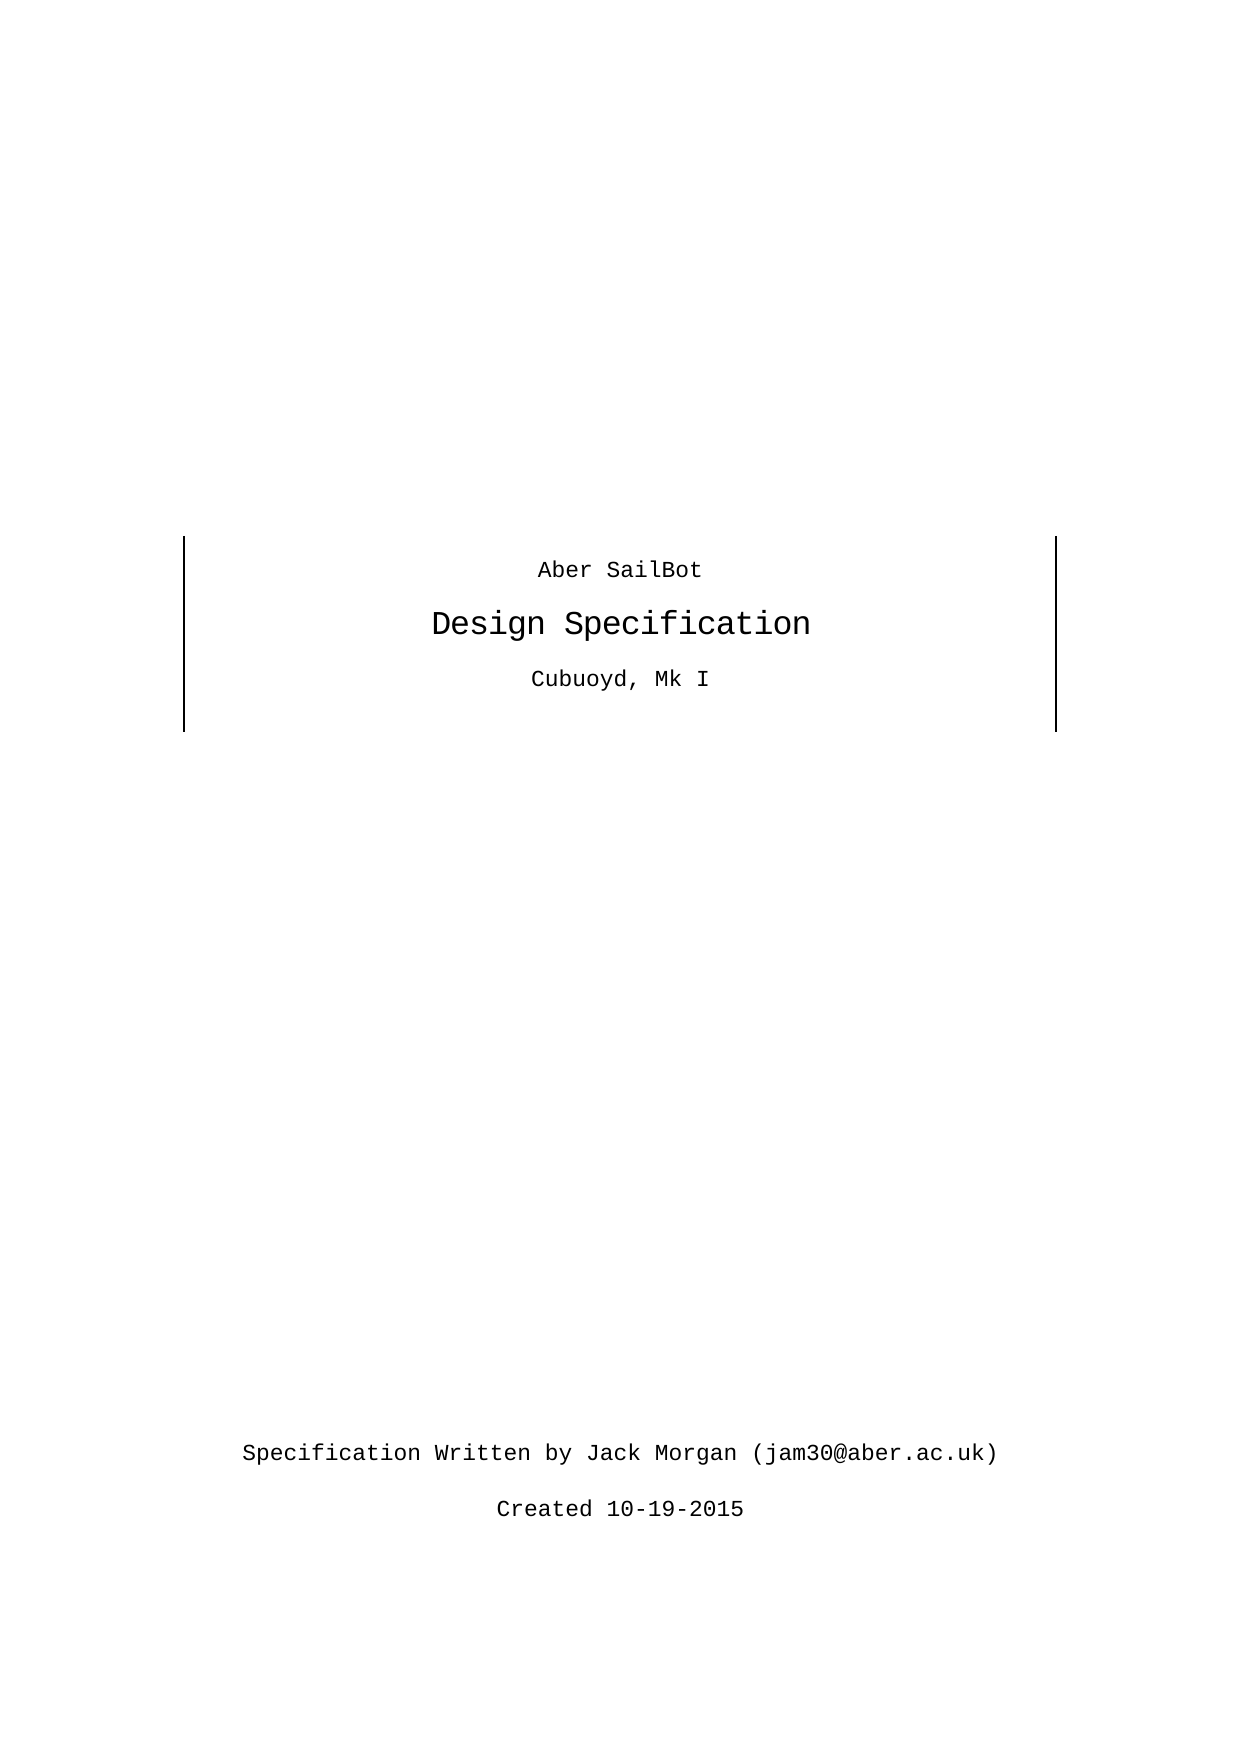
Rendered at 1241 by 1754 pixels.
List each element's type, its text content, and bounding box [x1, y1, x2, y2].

subtitle Specification Written by Jack Morgan (jam30@aber.ac.uk) [75, 1441, 1165, 1467]
table_cell Cubuoyd, Mk I [185, 645, 1055, 732]
table_header Aber SailBot [185, 536, 1055, 607]
subtitle Created 10-19-2015 [75, 1498, 1165, 1524]
table_cell Design Specification [185, 607, 1055, 644]
